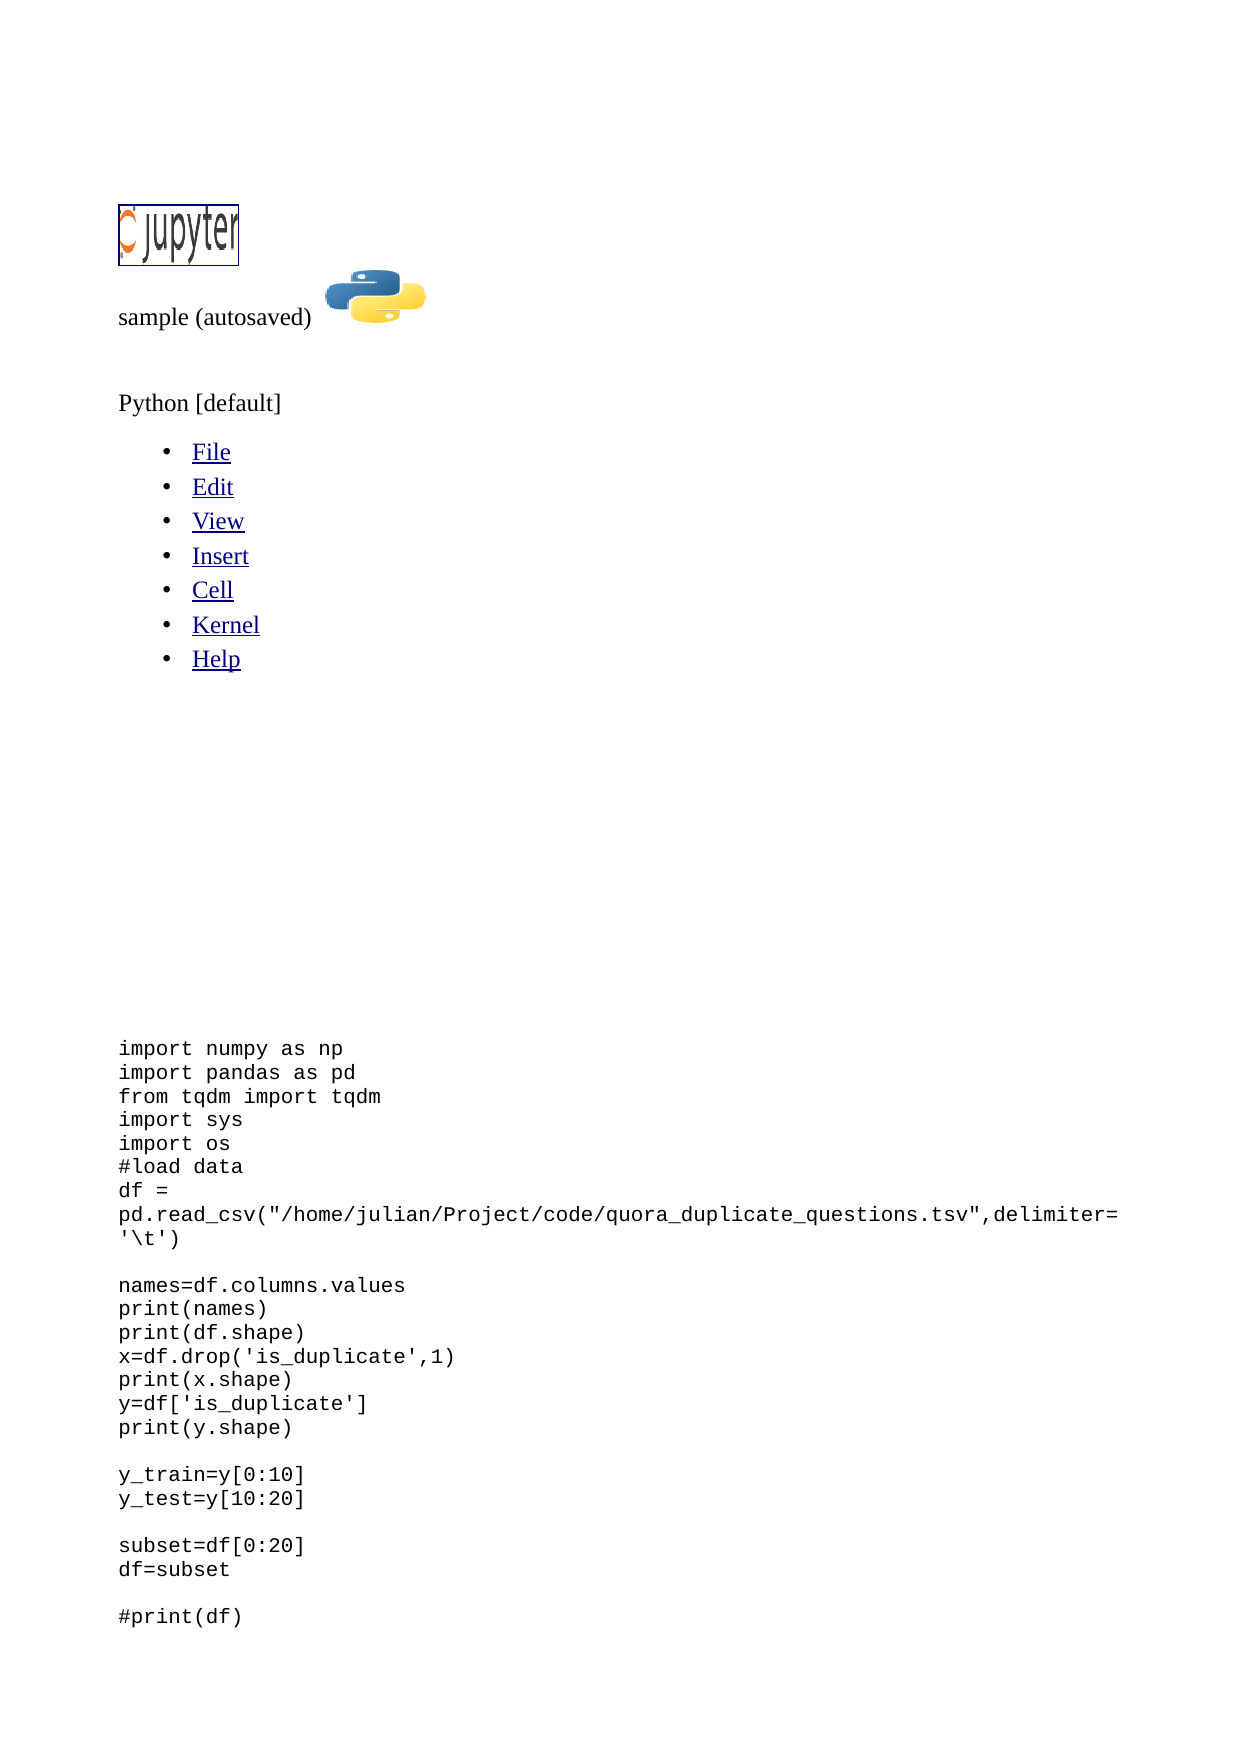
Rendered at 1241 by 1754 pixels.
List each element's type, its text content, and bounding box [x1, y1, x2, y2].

text ​ [118, 1251, 1122, 1275]
list Edit [162, 472, 1122, 501]
text ​ [118, 1582, 1122, 1606]
text df = pd.read_csv("/home/julian/Project/code/quora_duplicate_questions.tsv",delimiter='\t') [118, 1180, 1122, 1251]
text ​ [118, 1511, 1122, 1535]
text sample (autosaved) [118, 266, 1122, 331]
list Help [162, 644, 1122, 673]
text #print(df) [118, 1606, 1122, 1629]
text import os [118, 1133, 1122, 1157]
text y=df['is_duplicate'] [118, 1393, 1122, 1417]
text print(df.shape) [118, 1322, 1122, 1346]
list View [162, 506, 1122, 535]
list Kernel [162, 610, 1122, 638]
text subset=df[0:20] [118, 1535, 1122, 1558]
list Cell [162, 575, 1122, 604]
text Python [default] [118, 388, 1122, 417]
text print(x.shape) [118, 1369, 1122, 1393]
list Insert [162, 541, 1122, 569]
text names=df.columns.values [118, 1275, 1122, 1298]
picture [318, 266, 436, 326]
text y_train=y[0:10] [118, 1464, 1122, 1488]
text print(names) [118, 1298, 1122, 1322]
text import pandas as pd [118, 1062, 1122, 1086]
text df=subset [118, 1558, 1122, 1582]
text ​ [118, 1440, 1122, 1464]
text import sys [118, 1109, 1122, 1133]
picture [120, 206, 238, 265]
text y_test=y[10:20] [118, 1488, 1122, 1511]
text print(y.shape) [118, 1417, 1122, 1440]
text #load data [118, 1157, 1122, 1180]
list File [162, 437, 1122, 466]
text import numpy as np [118, 1038, 1122, 1062]
text x=df.drop('is_duplicate',1) [118, 1346, 1122, 1369]
text from tqdm import tqdm [118, 1086, 1122, 1109]
